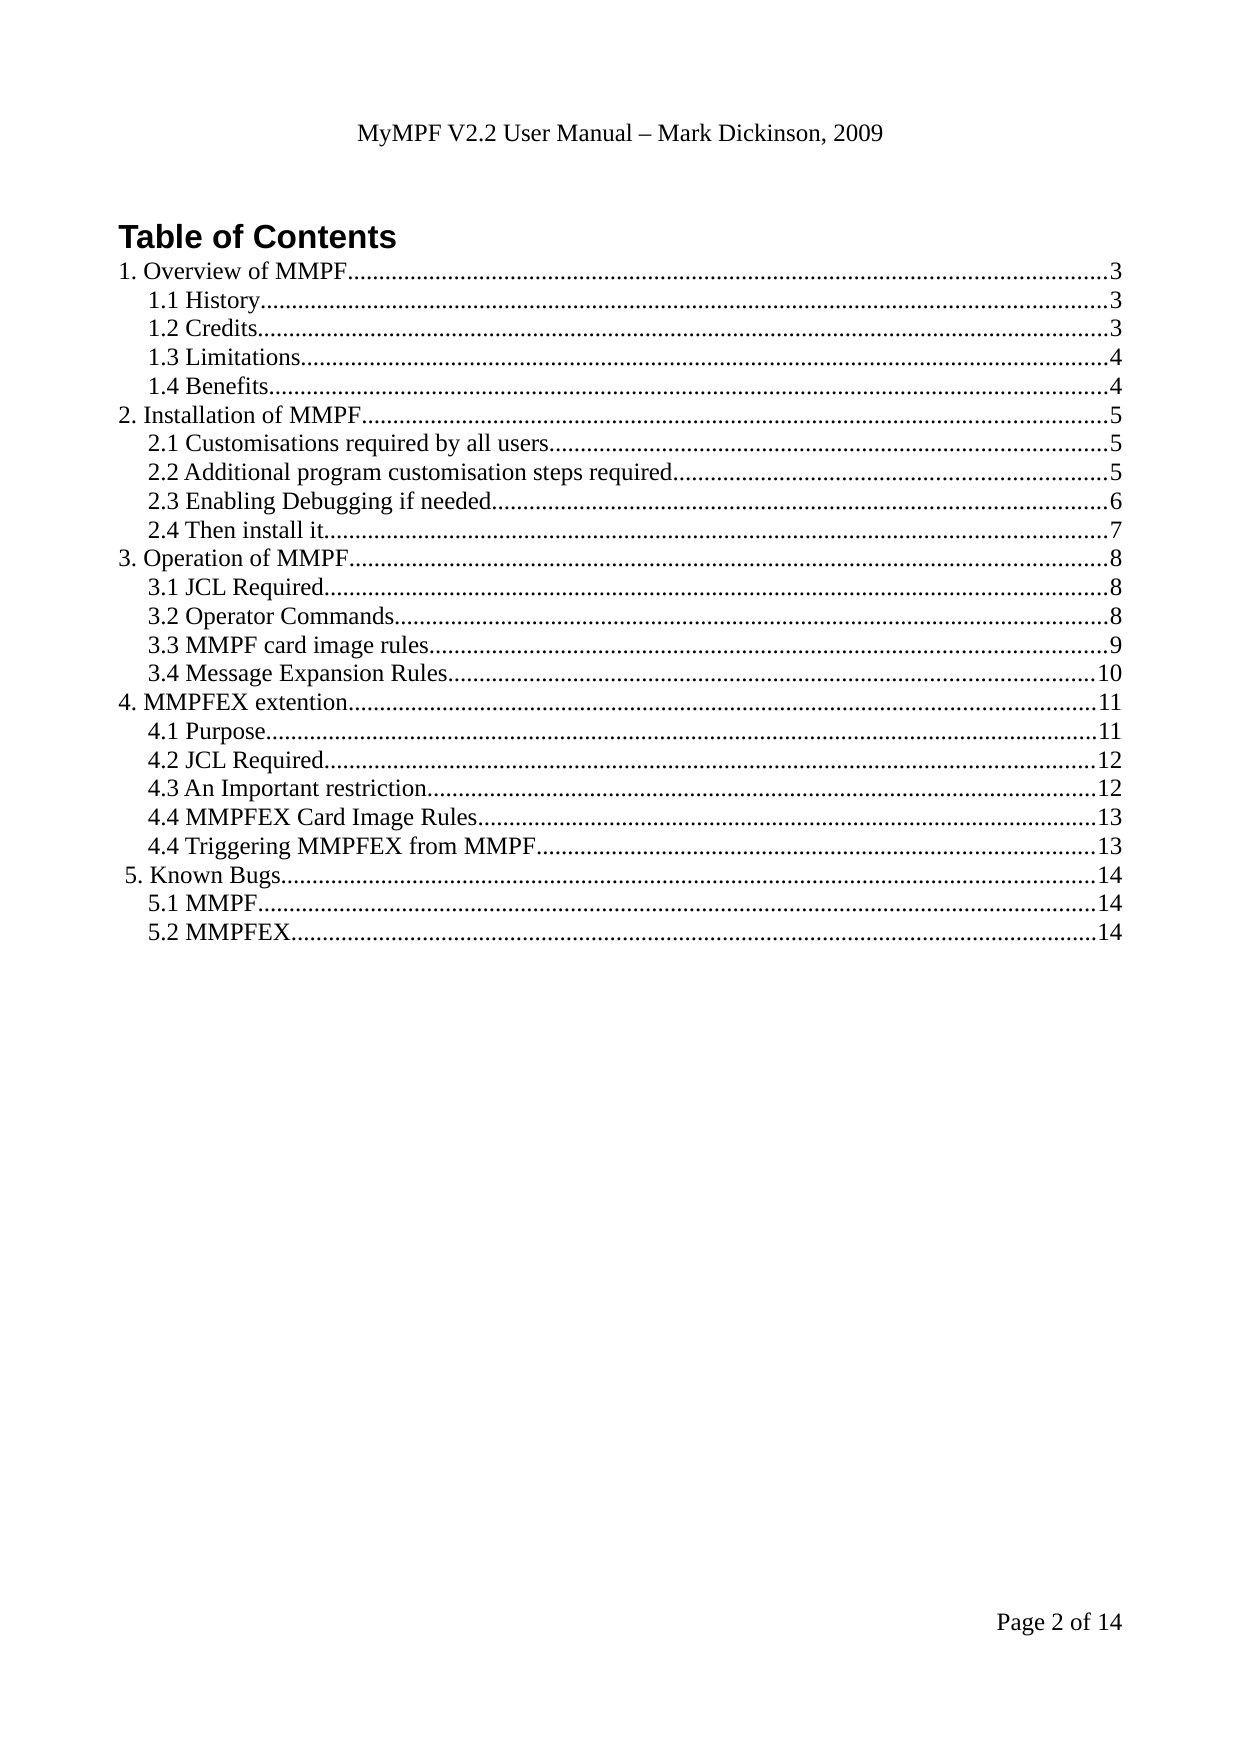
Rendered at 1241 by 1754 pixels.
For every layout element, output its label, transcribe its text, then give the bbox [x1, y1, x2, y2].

text 1. Overview of MMPF 3 [118, 256, 1122, 285]
text 3.4 Message Expansion Rules 10 [148, 658, 1122, 687]
text 2.1 Customisations required by all users 5 [148, 428, 1122, 457]
text 4.3 An Important restriction 12 [148, 773, 1122, 802]
subtitle Table of Contents [118, 218, 1122, 256]
text 4.1 Purpose 11 [148, 716, 1122, 745]
text 2.3 Enabling Debugging if needed 6 [148, 486, 1122, 515]
text 3. Operation of MMPF 8 [118, 543, 1122, 572]
text 4.2 JCL Required 12 [148, 745, 1122, 773]
text 3.2 Operator Commands 8 [148, 601, 1122, 630]
text 1.1 History 3 [148, 285, 1122, 313]
text 2.2 Additional program customisation steps required 5 [148, 457, 1122, 486]
text 4.4 Triggering MMPFEX from MMPF 13 [148, 831, 1122, 860]
text 3.1 JCL Required 8 [148, 572, 1122, 601]
text 4.4 MMPFEX Card Image Rules 13 [148, 802, 1122, 831]
text 1.4 Benefits 4 [148, 371, 1122, 400]
text 2.4 Then install it 7 [148, 515, 1122, 543]
text 1.2 Credits 3 [148, 313, 1122, 342]
text 2. Installation of MMPF 5 [118, 400, 1122, 428]
text 1.3 Limitations 4 [148, 342, 1122, 371]
text 5.1 MMPF 14 [148, 888, 1122, 917]
text 5. Known Bugs 14 [118, 860, 1122, 888]
text 4. MMPFEX extention 11 [118, 687, 1122, 716]
text 5.2 MMPFEX 14 [148, 917, 1122, 946]
text 3.3 MMPF card image rules 9 [148, 630, 1122, 658]
